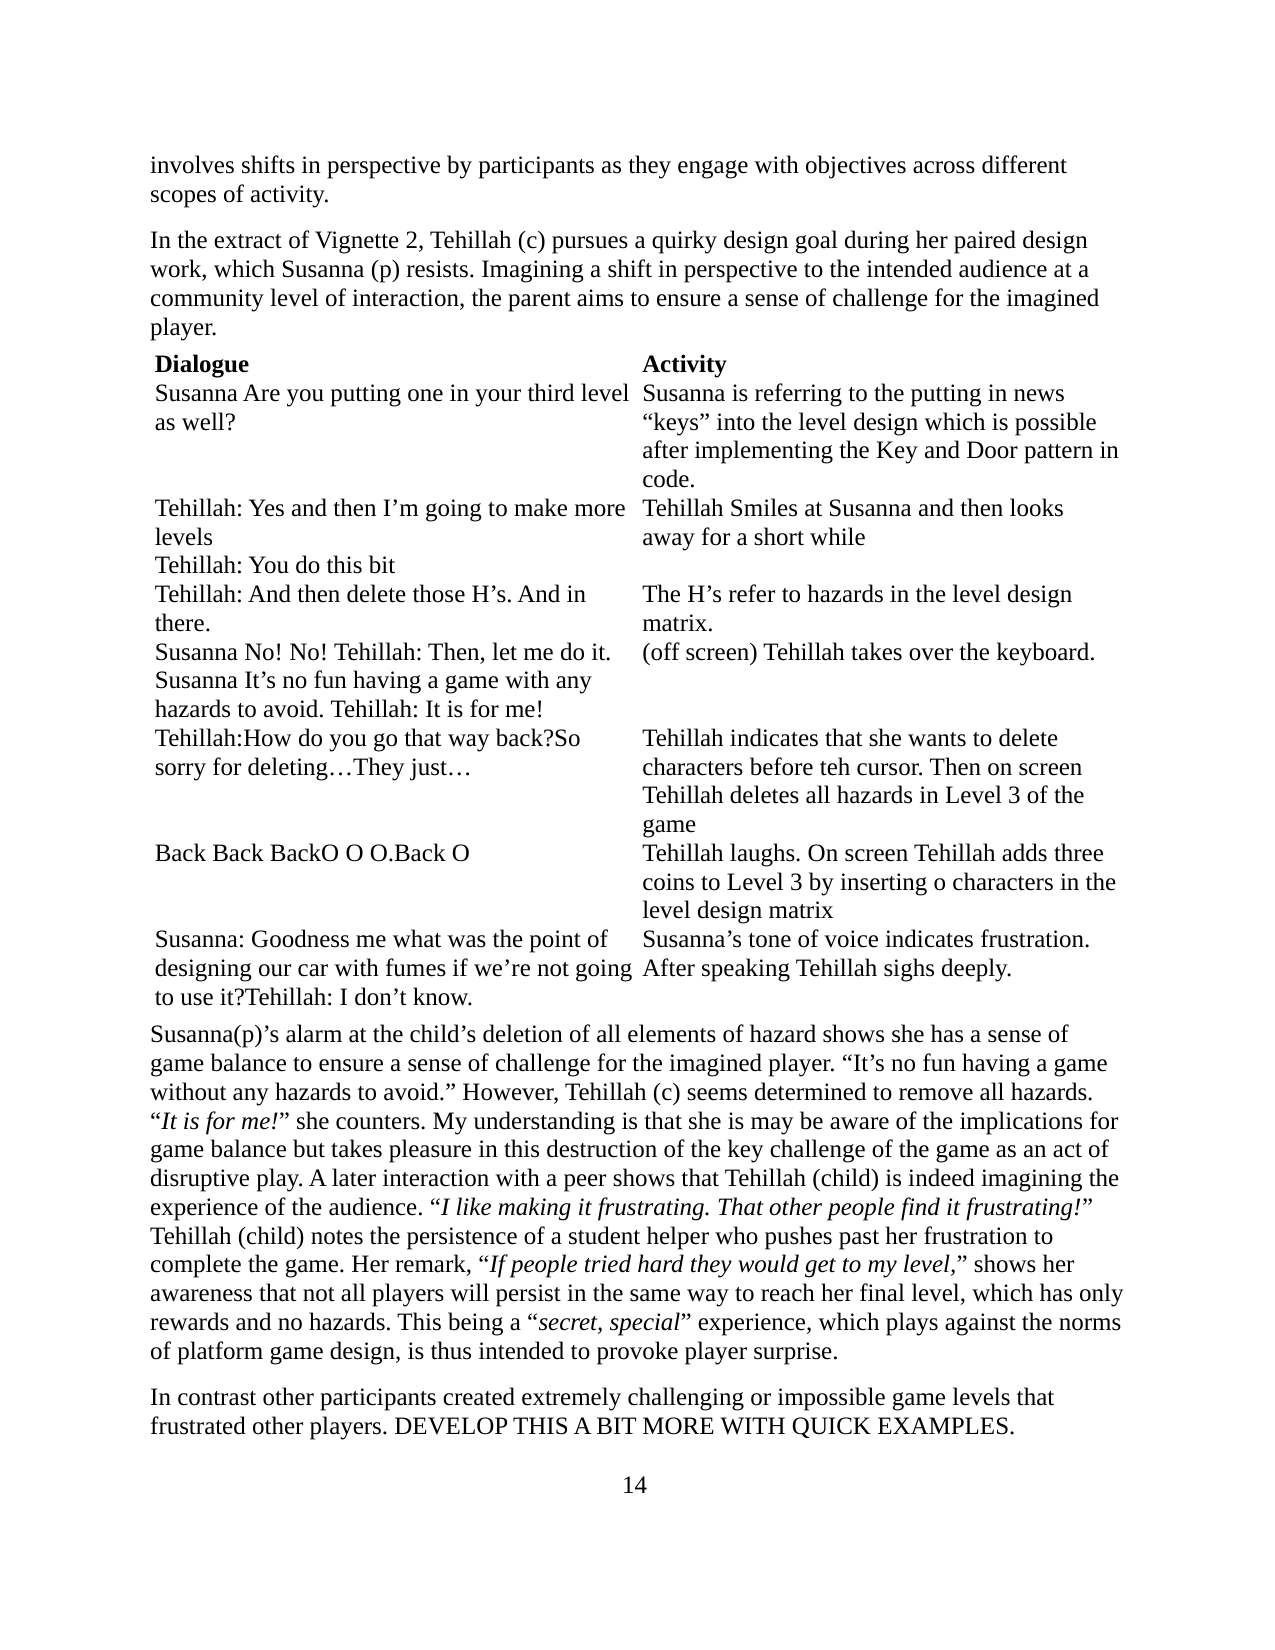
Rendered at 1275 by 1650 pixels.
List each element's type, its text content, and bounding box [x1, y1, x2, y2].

table_cell Susanna is referring to the putting in news “keys” into the level design which is possible after implementing the Key and Door pattern in code. [638, 378, 1125, 493]
table_cell Susanna It’s no fun having a game with any hazards to avoid. Tehillah: It is for me! [150, 666, 637, 723]
table_header Activity [638, 349, 1125, 378]
table_cell Back Back BackO O O.Back O [150, 838, 637, 924]
text In the extract of Vignette 2, Tehillah (c) pursues a quirky design goal during her paired design work, which Susanna (p) resists. Imagining a shift in perspective to the intended audience at a community level of interaction, the parent aims to ensure a sense of challenge for the imagined player. [150, 225, 1125, 340]
table_cell The H’s refer to hazards in the level design matrix. [638, 579, 1125, 637]
table_cell Tehillah: And then delete those H’s. And in there. [150, 579, 637, 637]
table_cell Tehillah: You do this bit [150, 551, 637, 579]
table_cell Susanna: Goodness me what was the point of designing our car with fumes if we’re not going to use it?Tehillah: I don’t know. [150, 924, 637, 1011]
table_cell Tehillah: Yes and then I’m going to make more levels [150, 493, 637, 551]
table_cell Tehillah indicates that she wants to delete characters before teh cursor. Then on screen Tehillah deletes all hazards in Level 3 of the game [638, 723, 1125, 838]
table_cell Susanna Are you putting one in your third level as well? [150, 378, 637, 493]
table_cell Tehillah laughs. On screen Tehillah adds three coins to Level 3 by inserting o characters in the level design matrix [638, 838, 1125, 924]
table_cell Susanna’s tone of voice indicates frustration. After speaking Tehillah sighs deeply. [638, 924, 1125, 1011]
table_cell Tehillah Smiles at Susanna and then looks away for a short while [638, 493, 1125, 551]
table_cell Susanna No! No! Tehillah: Then, let me do it. [150, 637, 637, 666]
text In contrast other participants created extremely challenging or impossible game levels that frustrated other players. DEVELOP THIS A BIT MORE WITH QUICK EXAMPLES. [150, 1382, 1125, 1440]
text involves shifts in perspective by participants as they engage with objectives across different scopes of activity. [150, 150, 1125, 207]
text Susanna(p)’s alarm at the child’s deletion of all elements of hazard shows she has a sense of game balance to ensure a sense of challenge for the imagined player. “It’s no fun having a game without any hazards to avoid.” However, Tehillah (c) seems determined to remove all hazards. “It is for me!” she counters. My understanding is that she is may be aware of the implications for game balance but takes pleasure in this destruction of the key challenge of the game as an act of disruptive play. A later interaction with a peer shows that Tehillah (child) is indeed imagining the experience of the audience. “I like making it frustrating. That other people find it frustrating!” Tehillah (child) notes the persistence of a student helper who pushes past her frustration to complete the game. Her remark, “If people tried hard they would get to my level,” shows her awareness that not all players will persist in the same way to reach her final level, which has only rewards and no hazards. This being a “secret, special” experience, which plays against the norms of platform game design, is thus intended to provoke player surprise. [150, 1019, 1125, 1364]
table_cell [638, 551, 1125, 579]
table_cell (off screen) Tehillah takes over the keyboard. [638, 637, 1125, 666]
table_cell [638, 666, 1125, 723]
table_cell Tehillah:How do you go that way back?So sorry for deleting…They just… [150, 723, 637, 838]
table_header Dialogue [150, 349, 637, 378]
